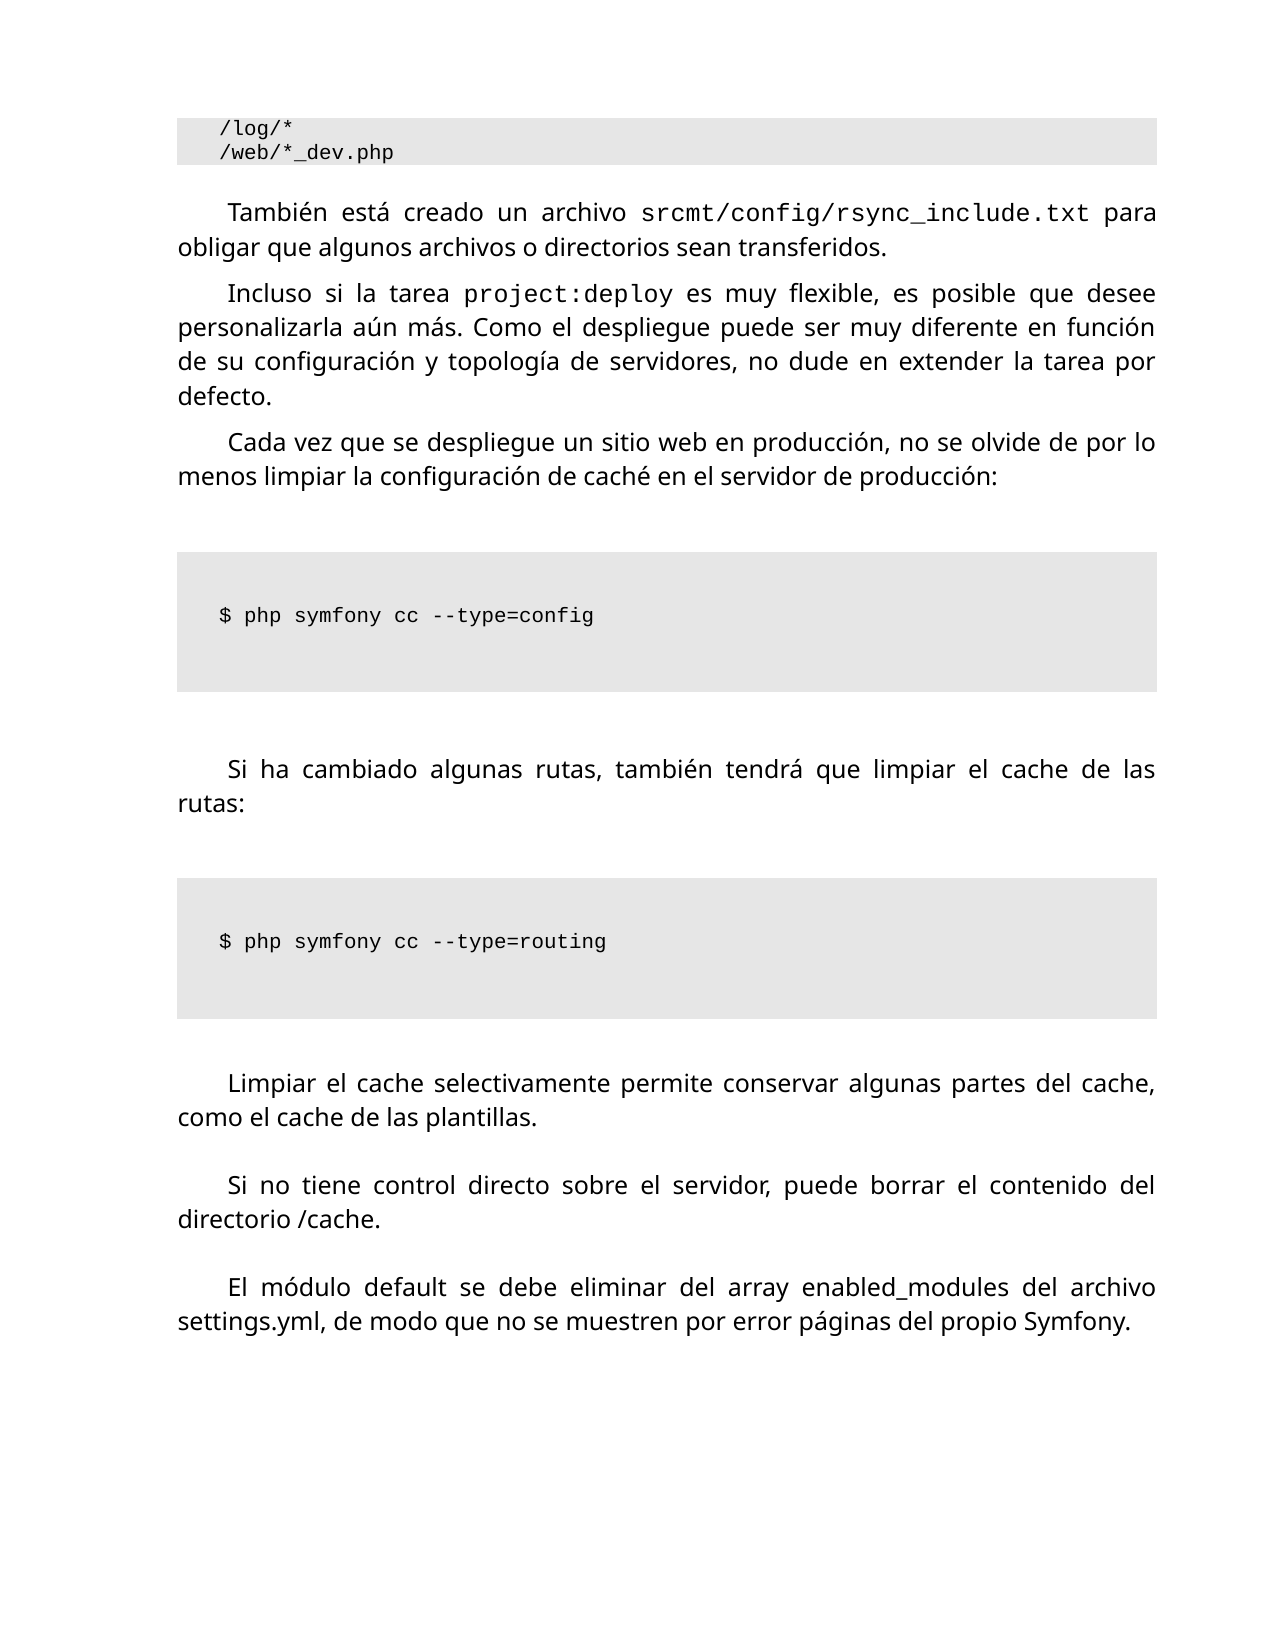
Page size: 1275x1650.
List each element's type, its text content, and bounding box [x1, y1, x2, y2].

text Cada vez que se despliegue un sitio web en producción, no se olvide de por lo menos limpiar la configuración de caché en el servidor de producción: [177, 425, 1157, 493]
text /web/*_dev.php [177, 142, 1157, 165]
text Incluso si la tarea project:deploy es muy flexible, es posible que desee personalizarla aún más. Como el despliegue puede ser muy diferente en función de su configuración y topología de servidores, no dude en extender la tarea por defecto. [177, 276, 1157, 412]
text También está creado un archivo srcmt/config/rsync_include.txt para obligar que algunos archivos o directorios sean transferidos. [177, 195, 1157, 263]
text Si no tiene control directo sobre el servidor, puede borrar el contenido del directorio /cache. [177, 1167, 1157, 1236]
text $ php symfony cc --type=config [177, 605, 1157, 629]
text Limpiar el cache selectivamente permite conservar algunas partes del cache, como el cache de las plantillas. [177, 1065, 1157, 1133]
text El módulo default se debe eliminar del array enabled_modules del archivo settings.yml, de modo que no se muestren por error páginas del propio Symfony. [177, 1270, 1157, 1338]
text $ php symfony cc --type=routing [177, 932, 1157, 955]
text /log/* [177, 118, 1157, 142]
text Si ha cambiado algunas rutas, también tendrá que limpiar el cache de las rutas: [177, 751, 1157, 819]
